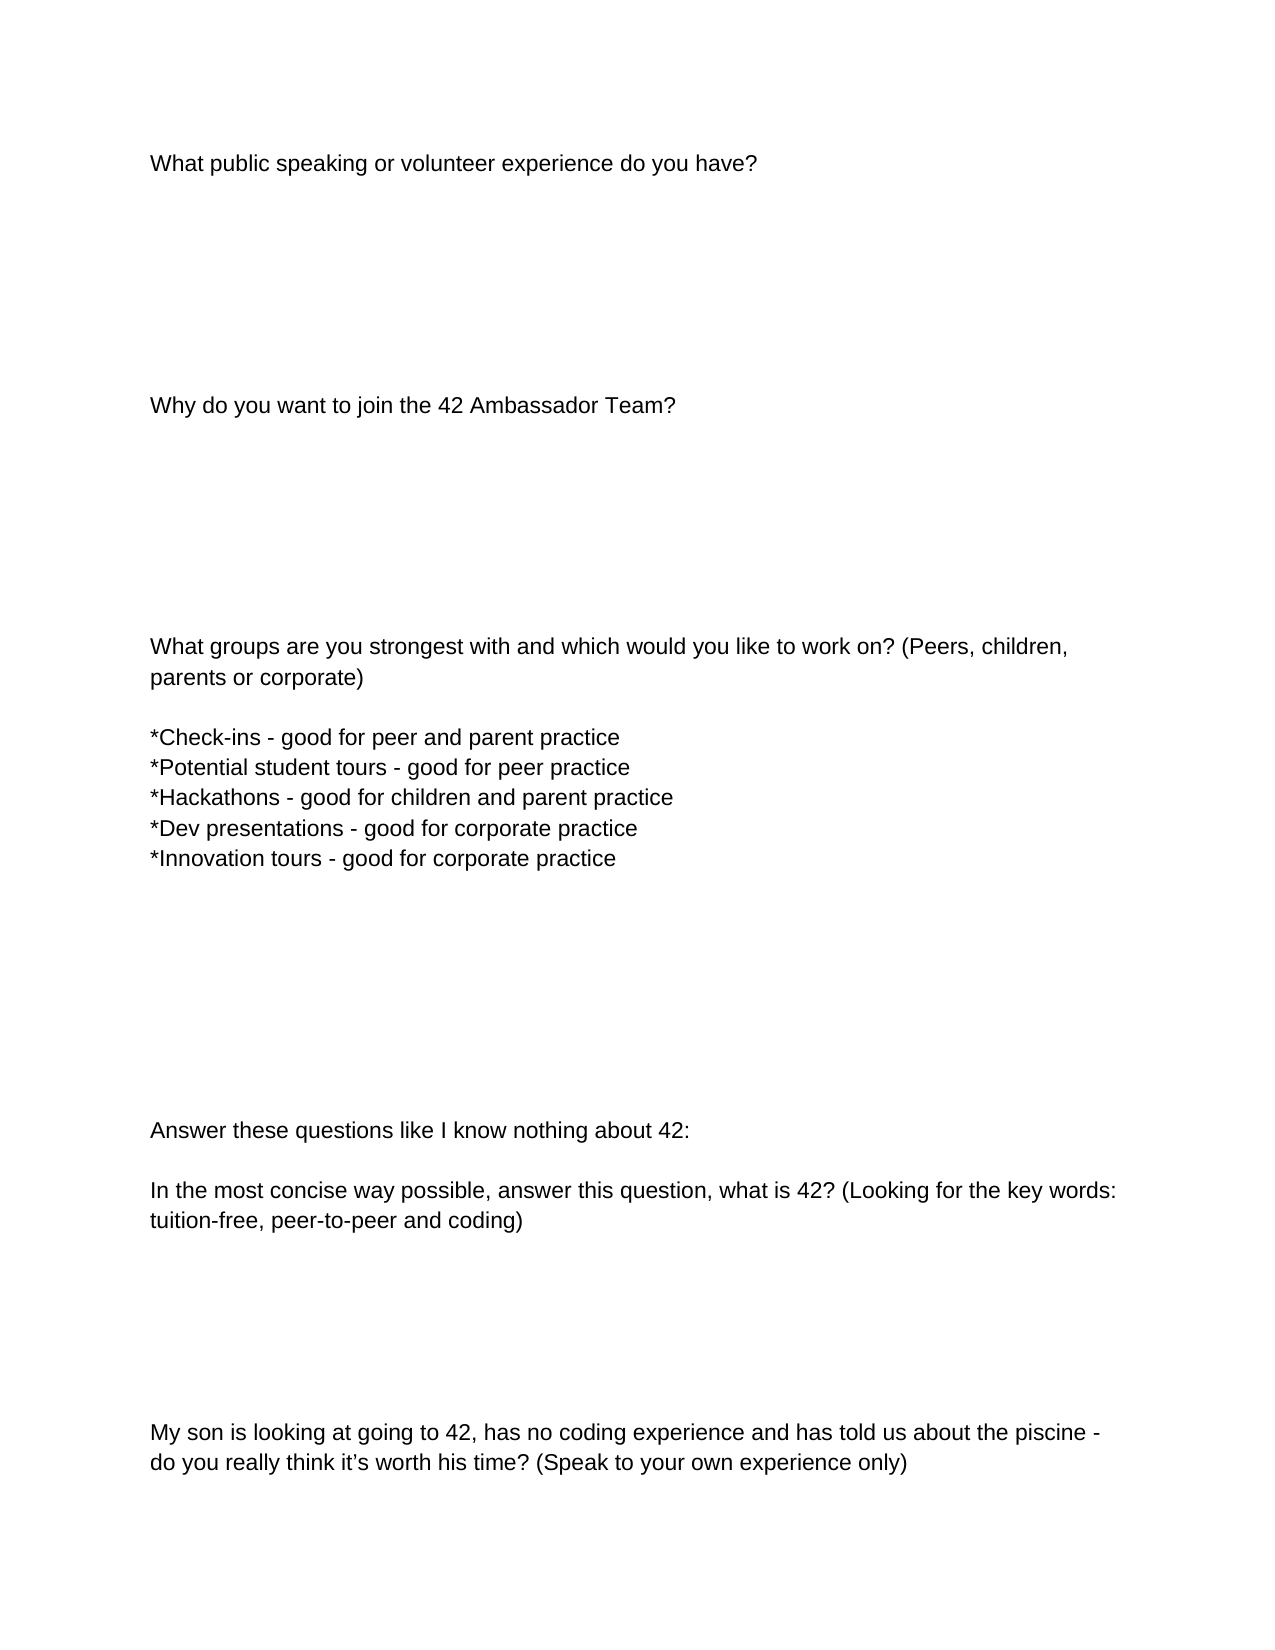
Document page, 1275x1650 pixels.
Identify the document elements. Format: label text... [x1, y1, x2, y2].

text My son is looking at going to 42, has no coding experience and has told us about the piscine - do you really think it’s worth his time? (Speak to your own experience only) [150, 1419, 1125, 1475]
text *Potential student tours - good for peer practice [150, 754, 1125, 781]
text What public speaking or volunteer experience do you have? [150, 150, 1125, 176]
text *Dev presentations - good for corporate practice [150, 814, 1125, 841]
text Answer these questions like I know nothing about 42: [150, 1117, 1125, 1143]
text *Innovation tours - good for corporate practice [150, 845, 1125, 871]
text Why do you want to join the 42 Ambassador Team? [150, 392, 1125, 418]
text *Hackathons - good for children and parent practice [150, 784, 1125, 811]
text What groups are you strongest with and which would you like to work on? (Peers, children, parents or corporate) [150, 633, 1125, 690]
text In the most concise way possible, answer this question, what is 42? (Looking for the key words: tuition-free, peer-to-peer and coding) [150, 1177, 1125, 1234]
text *Check-ins - good for peer and parent practice [150, 724, 1125, 750]
